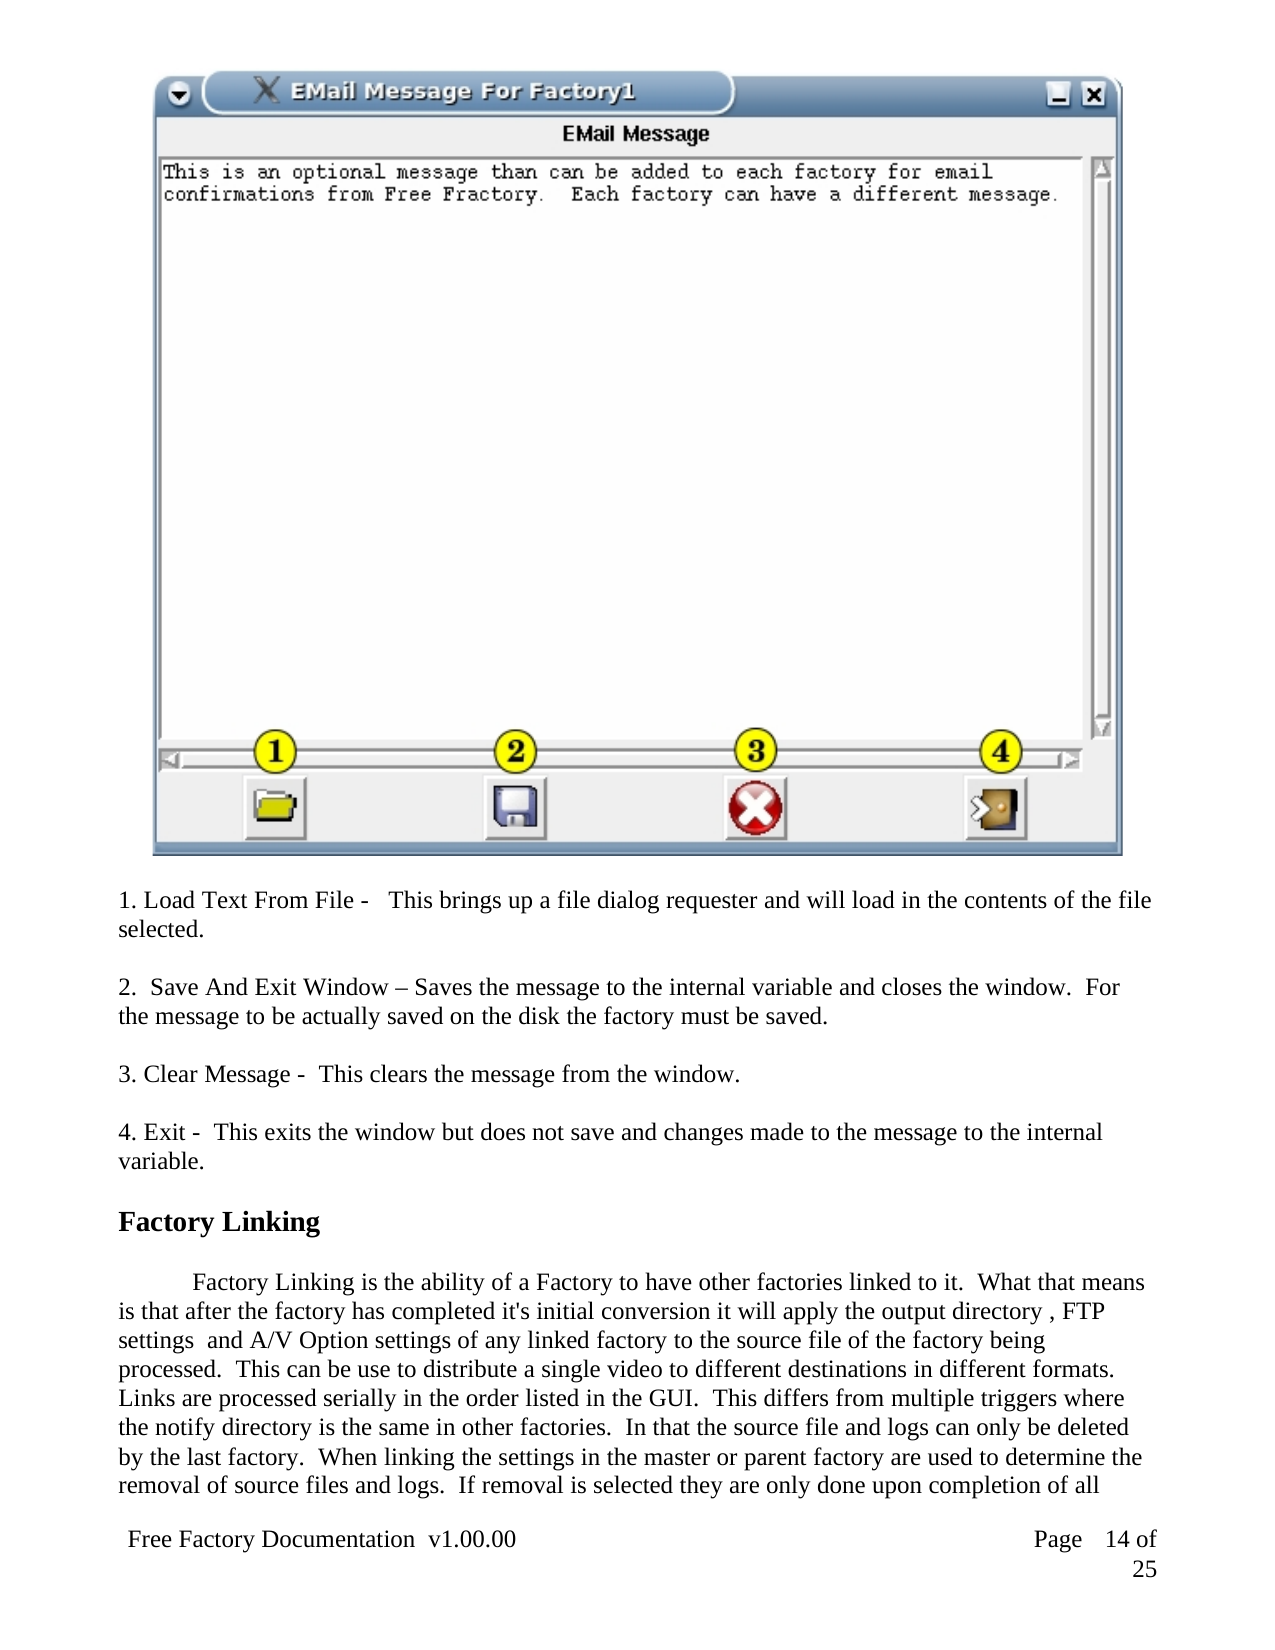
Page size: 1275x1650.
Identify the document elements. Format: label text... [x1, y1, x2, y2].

text 1. Load Text From File - This brings up a file dialog requester and will load in the contents of the file selected. [118, 885, 1157, 943]
picture [152, 68, 1123, 856]
text 3. Clear Message - This clears the message from the window. [118, 1059, 1157, 1088]
text 4. Exit - This exits the window but does not save and changes made to the message to the internal variable. [118, 1117, 1157, 1175]
text Factory Linking is the ability of a Factory to have other factories linked to it. What that means is that after the factory has completed it's initial conversion it will apply the output directory , FTP settings and A/V Option settings of any linked factory to the source file of the factory being processed. This can be use to distribute a single video to different destinations in different formats. Links are processed serially in the order listed in the GUI. This differs from multiple triggers where the notify directory is the same in other factories. In that the source file and logs can only be deleted by the last factory. When linking the settings in the master or parent factory are used to determine the removal of source files and logs. If removal is selected they are only done upon completion of all [118, 1267, 1157, 1499]
text 2. Save And Exit Window – Saves the message to the internal variable and closes the window. For the message to be actually saved on the disk the factory must be saved. [118, 972, 1157, 1030]
text Factory Linking [118, 1204, 1157, 1238]
